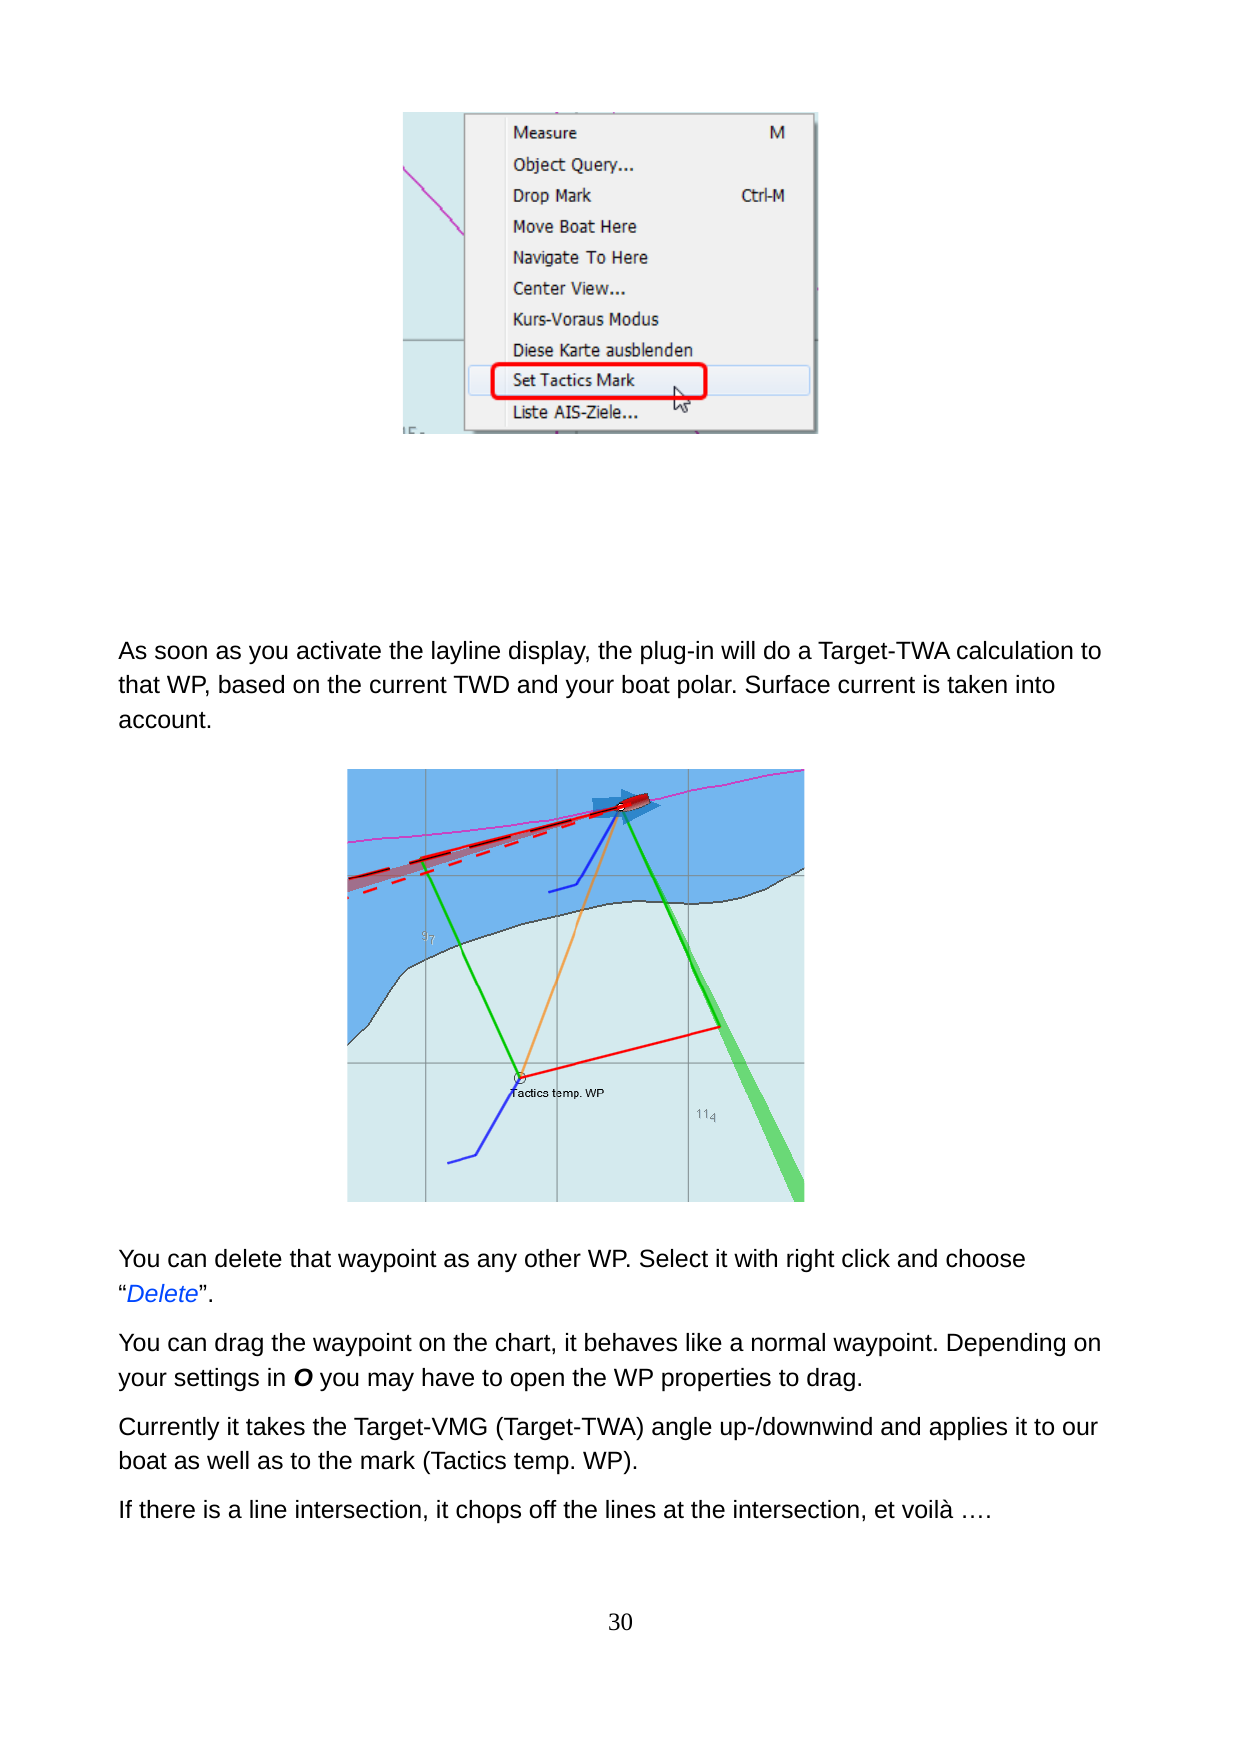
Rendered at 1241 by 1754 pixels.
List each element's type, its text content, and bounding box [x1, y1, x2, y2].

text Currently it takes the Target-VMG (Target-TWA) angle up-/downwind and applies it to our boat as well as to the mark (Tactics temp. WP). [118, 1412, 1122, 1475]
text You can drag the waypoint on the chart, it behaves like a normal waypoint. Depending on your settings in O you may have to open the WP properties to drag. [118, 1328, 1122, 1391]
text As soon as you activate the layline display, the plug-in will do a Target-TWA calculation to that WP, based on the current TWD and your boat polar. Surface current is taken into account. [118, 636, 1122, 733]
picture [402, 112, 819, 434]
picture [347, 769, 805, 1202]
text You can delete that waypoint as any other WP. Select it with right click and choose “Delete”. [118, 1244, 1122, 1308]
text If there is a line intersection, it chops off the lines at the intersection, et voilà …. [118, 1495, 1122, 1524]
